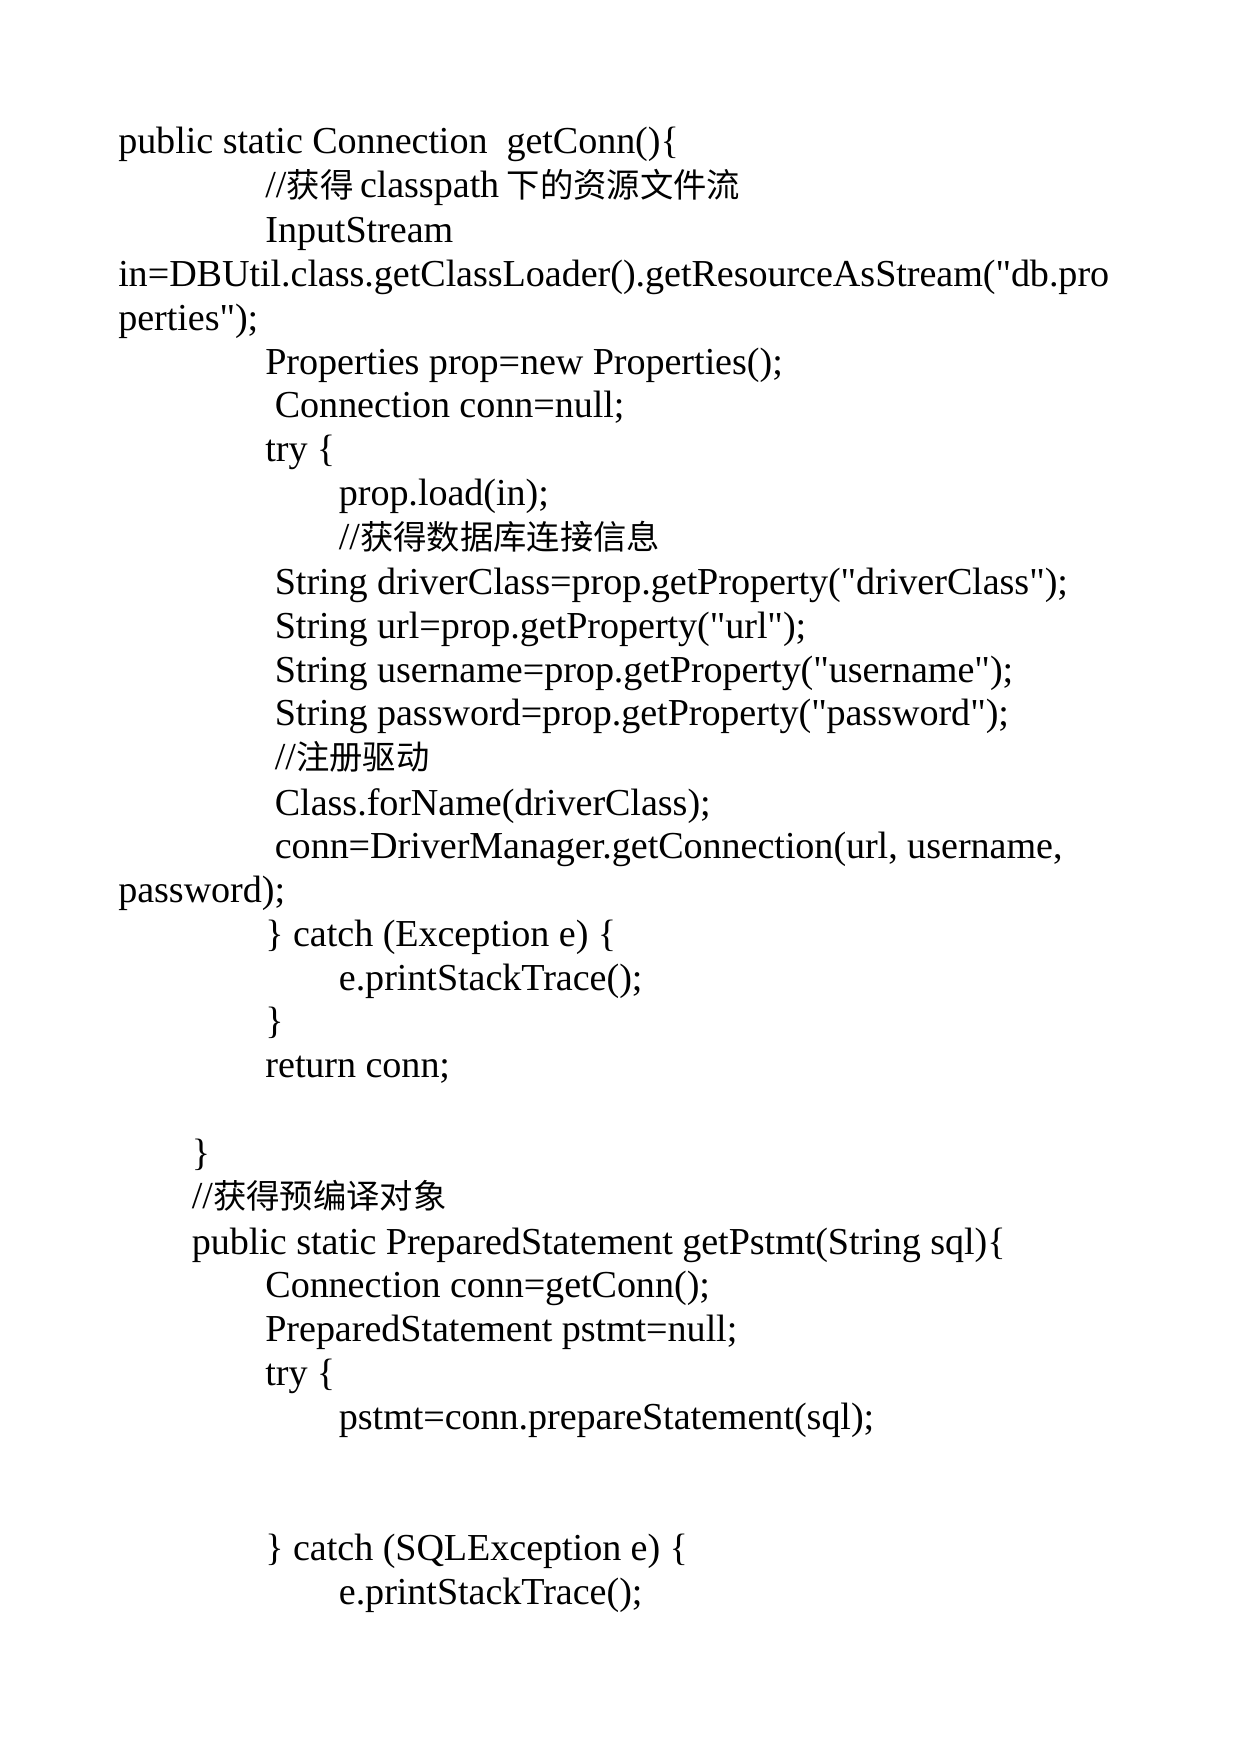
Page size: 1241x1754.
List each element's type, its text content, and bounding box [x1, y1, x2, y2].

text e.printStackTrace(); [118, 954, 1122, 998]
text return conn; [118, 1042, 1122, 1086]
text try { [118, 1350, 1122, 1393]
text } catch (Exception e) { [118, 911, 1122, 954]
text Connection conn=null; [118, 382, 1122, 426]
text String url=prop.getProperty("url"); [118, 603, 1122, 646]
text PreparedStatement pstmt=null; [118, 1306, 1122, 1350]
text } [118, 998, 1122, 1042]
text //获得数据库连接信息 [118, 513, 1122, 559]
text Connection conn=getConn(); [118, 1262, 1122, 1306]
text public static PreparedStatement getPstmt(String sql){ [118, 1218, 1122, 1262]
text conn=DriverManager.getConnection(url, username, password); [118, 823, 1122, 911]
text try { [118, 426, 1122, 470]
text e.printStackTrace(); [118, 1568, 1122, 1612]
text Class.forName(driverClass); [118, 779, 1122, 823]
text } catch (SQLException e) { [118, 1525, 1122, 1568]
text } [118, 1129, 1122, 1173]
text //获得classpath下的资源文件流 [118, 162, 1122, 207]
text String password=prop.getProperty("password"); [118, 690, 1122, 734]
text //获得预编译对象 [118, 1173, 1122, 1218]
text InputStream in=DBUtil.class.getClassLoader().getResourceAsStream("db.properties"); [118, 207, 1122, 338]
text String driverClass=prop.getProperty("driverClass"); [118, 559, 1122, 603]
text pstmt=conn.prepareStatement(sql); [118, 1393, 1122, 1437]
text //注册驱动 [118, 734, 1122, 779]
text public static Connection getConn(){ [118, 118, 1122, 162]
text String username=prop.getProperty("username"); [118, 646, 1122, 690]
text Properties prop=new Properties(); [118, 338, 1122, 382]
text prop.load(in); [118, 470, 1122, 513]
